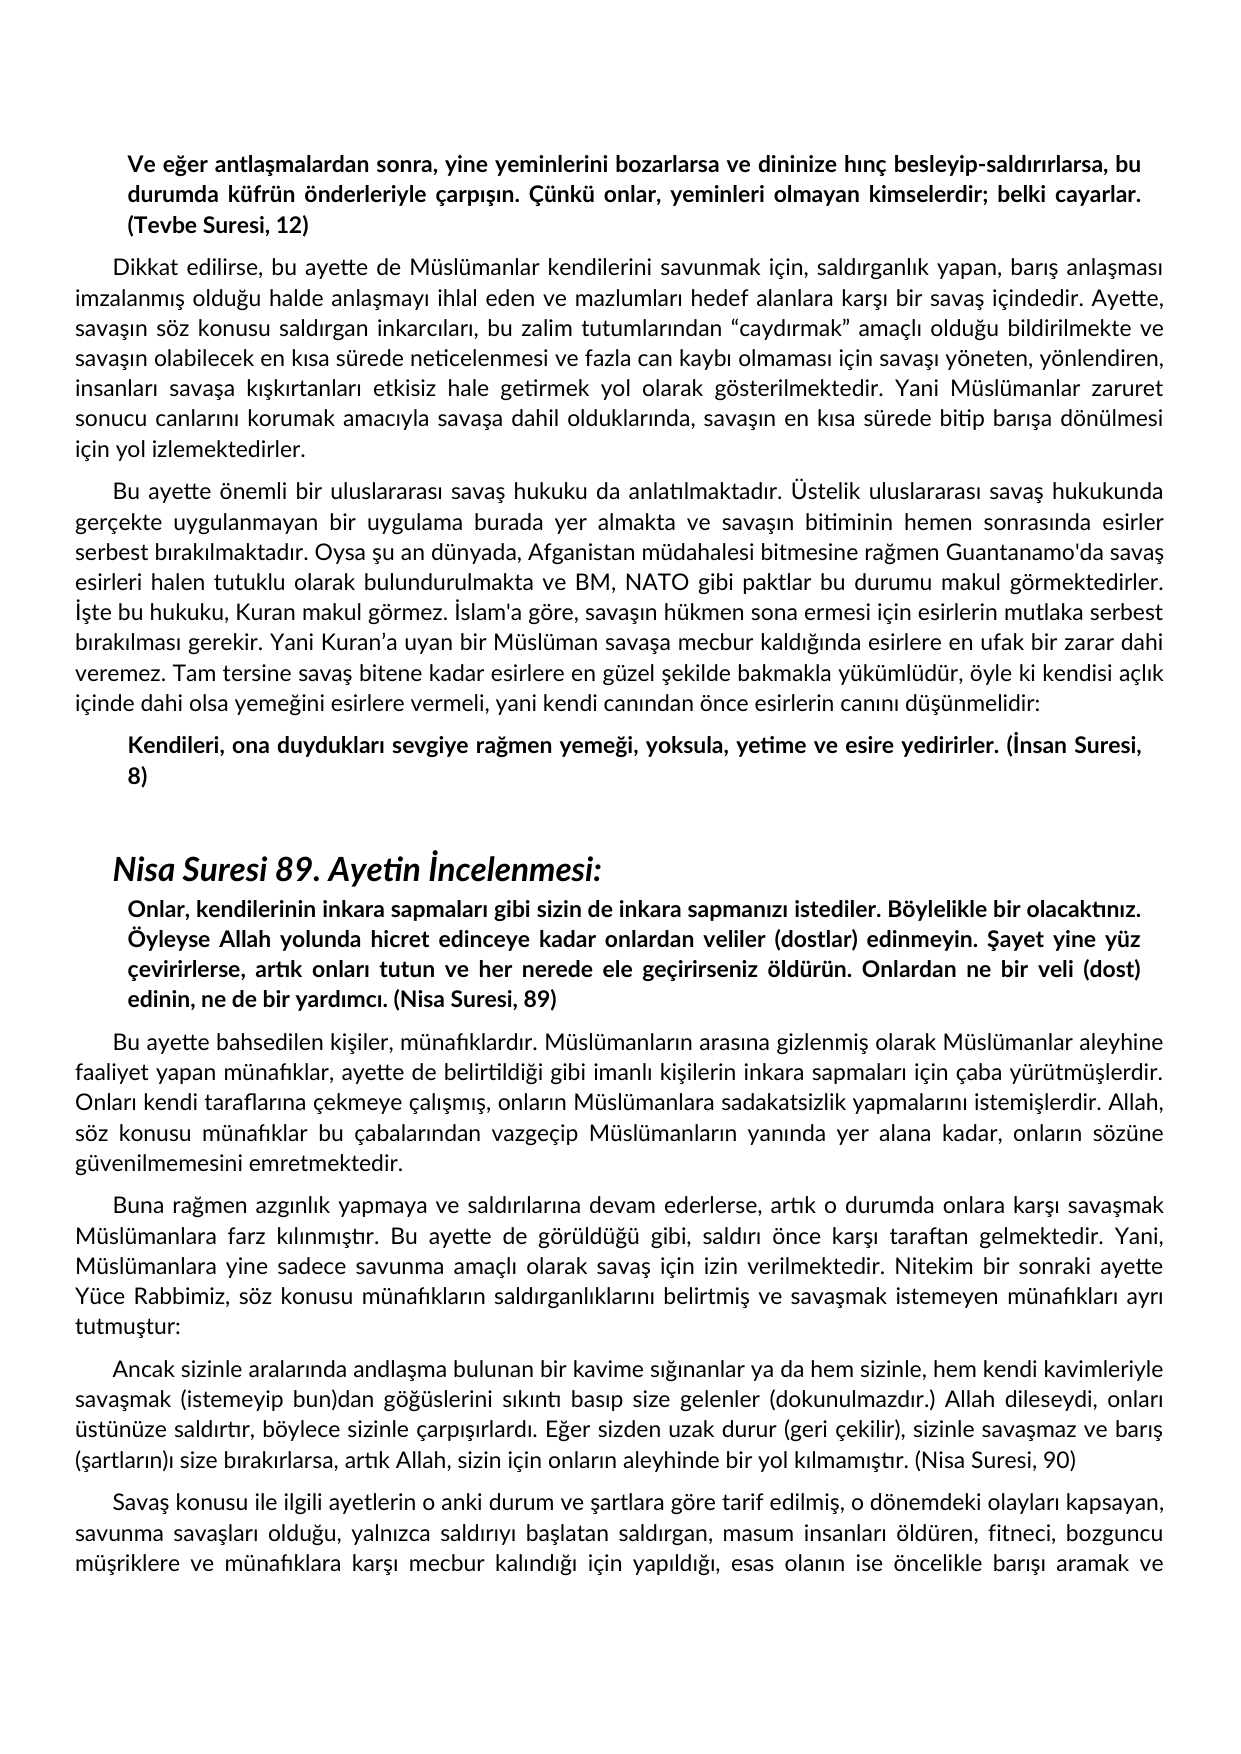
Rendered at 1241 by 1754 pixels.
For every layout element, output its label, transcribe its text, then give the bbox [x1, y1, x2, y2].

text Buna rağmen azgınlık yapmaya ve saldırılarına devam ederlerse, artık o durumda onlara karşı savaşmak Müslümanlara farz kılınmıştır. Bu ayette de görüldüğü gibi, saldırı önce karşı taraftan gelmektedir. Yani, Müslümanlara yine sadece savunma amaçlı olarak savaş için izin verilmektedir. Nitekim bir sonraki ayette Yüce Rabbimiz, söz konusu münafıkların saldırganlıklarını belirtmiş ve savaşmak istemeyen münafıkları ayrı tutmuştur: [75, 1191, 1165, 1340]
text Ve eğer antlaşmalardan sonra, yine yeminlerini bozarlarsa ve dininize hınç besleyip-saldırırlarsa, bu durumda küfrün önderleriyle çarpışın. Çünkü onlar, yeminleri olmayan kimselerdir; belki cayarlar. (Tevbe Suresi, 12) [127, 150, 1143, 238]
text Dikkat edilirse, bu ayette de Müslümanlar kendilerini savunmak için, saldırganlık yapan, barış anlaşması imzalanmış olduğu halde anlaşmayı ihlal eden ve mazlumları hedef alanlara karşı bir savaş içindedir. Ayette, savaşın söz konusu saldırgan inkarcıları, bu zalim tutumlarından “caydırmak” amaçlı olduğu bildirilmekte ve savaşın olabilecek en kısa sürede neticelenmesi ve fazla can kaybı olmaması için savaşı yöneten, yönlendiren, insanları savaşa kışkırtanları etkisiz hale getirmek yol olarak gösterilmektedir. Yani Müslümanlar zaruret sonucu canlarını korumak amacıyla savaşa dahil olduklarında, savaşın en kısa sürede bitip barışa dönülmesi için yol izlemektedirler. [75, 253, 1165, 462]
text Savaş konusu ile ilgili ayetlerin o anki durum ve şartlara göre tarif edilmiş, o dönemdeki olayları kapsayan, savunma savaşları olduğu, yalnızca saldırıyı başlatan saldırgan, masum insanları öldüren, fitneci, bozguncu müşriklere ve münafıklara karşı mecbur kalındığı için yapıldığı, esas olanın ise öncelikle barışı aramak ve [75, 1488, 1165, 1576]
text Bu ayette önemli bir uluslararası savaş hukuku da anlatılmaktadır. Üstelik uluslararası savaş hukukunda gerçekte uygulanmayan bir uygulama burada yer almakta ve savaşın bitiminin hemen sonrasında esirler serbest bırakılmaktadır. Oysa şu an dünyada, Afganistan müdahalesi bitmesine rağmen Guantanamo'da savaş esirleri halen tutuklu olarak bulundurulmakta ve BM, NATO gibi paktlar bu durumu makul görmektedirler. İşte bu hukuku, Kuran makul görmez. İslam'a göre, savaşın hükmen sona ermesi için esirlerin mutlaka serbest bırakılması gerekir. Yani Kuran’a uyan bir Müslüman savaşa mecbur kaldığında esirlere en ufak bir zarar dahi veremez. Tam tersine savaş bitene kadar esirlere en güzel şekilde bakmakla yükümlüdür, öyle ki kendisi açlık içinde dahi olsa yemeğini esirlere vermeli, yani kendi canından önce esirlerin canını düşünmelidir: [75, 477, 1165, 716]
text Ancak sizinle aralarında andlaşma bulunan bir kavime sığınanlar ya da hem sizinle, hem kendi kavimleriyle savaşmak (istemeyip bun)dan göğüslerini sıkıntı basıp size gelenler (dokunulmazdır.) Allah dileseydi, onları üstünüze saldırtır, böylece sizinle çarpışırlardı. Eğer sizden uzak durur (geri çekilir), sizinle savaşmaz ve barış (şartların)ı size bırakırlarsa, artık Allah, sizin için onların aleyhinde bir yol kılmamıştır. (Nisa Suresi, 90) [75, 1355, 1165, 1473]
text Kendileri, ona duydukları sevgiye rağmen yemeği, yoksula, yetime ve esire yedirirler. (İnsan Suresi, 8) [127, 731, 1143, 789]
text Bu ayette bahsedilen kişiler, münafıklardır. Müslümanların arasına gizlenmiş olarak Müslümanlar aleyhine faaliyet yapan münafıklar, ayette de belirtildiği gibi imanlı kişilerin inkara sapmaları için çaba yürütmüşlerdir. Onları kendi taraflarına çekmeye çalışmış, onların Müslümanlara sadakatsizlik yapmalarını istemişlerdir. Allah, söz konusu münafıklar bu çabalarından vazgeçip Müslümanların yanında yer alana kadar, onların sözüne güvenilmemesini emretmektedir. [75, 1028, 1165, 1176]
subtitle Nisa Suresi 89. Ayetin İncelenmesi: [112, 848, 1165, 888]
text Onlar, kendilerinin inkara sapmaları gibi sizin de inkara sapmanızı istediler. Böylelikle bir olacaktınız. Öyleyse Allah yolunda hicret edinceye kadar onlardan veliler (dostlar) edinmeyin. Şayet yine yüz çevirirlerse, artık onları tutun ve her nerede ele geçirirseniz öldürün. Onlardan ne bir veli (dost) edinin, ne de bir yardımcı. (Nisa Suresi, 89) [127, 894, 1143, 1013]
